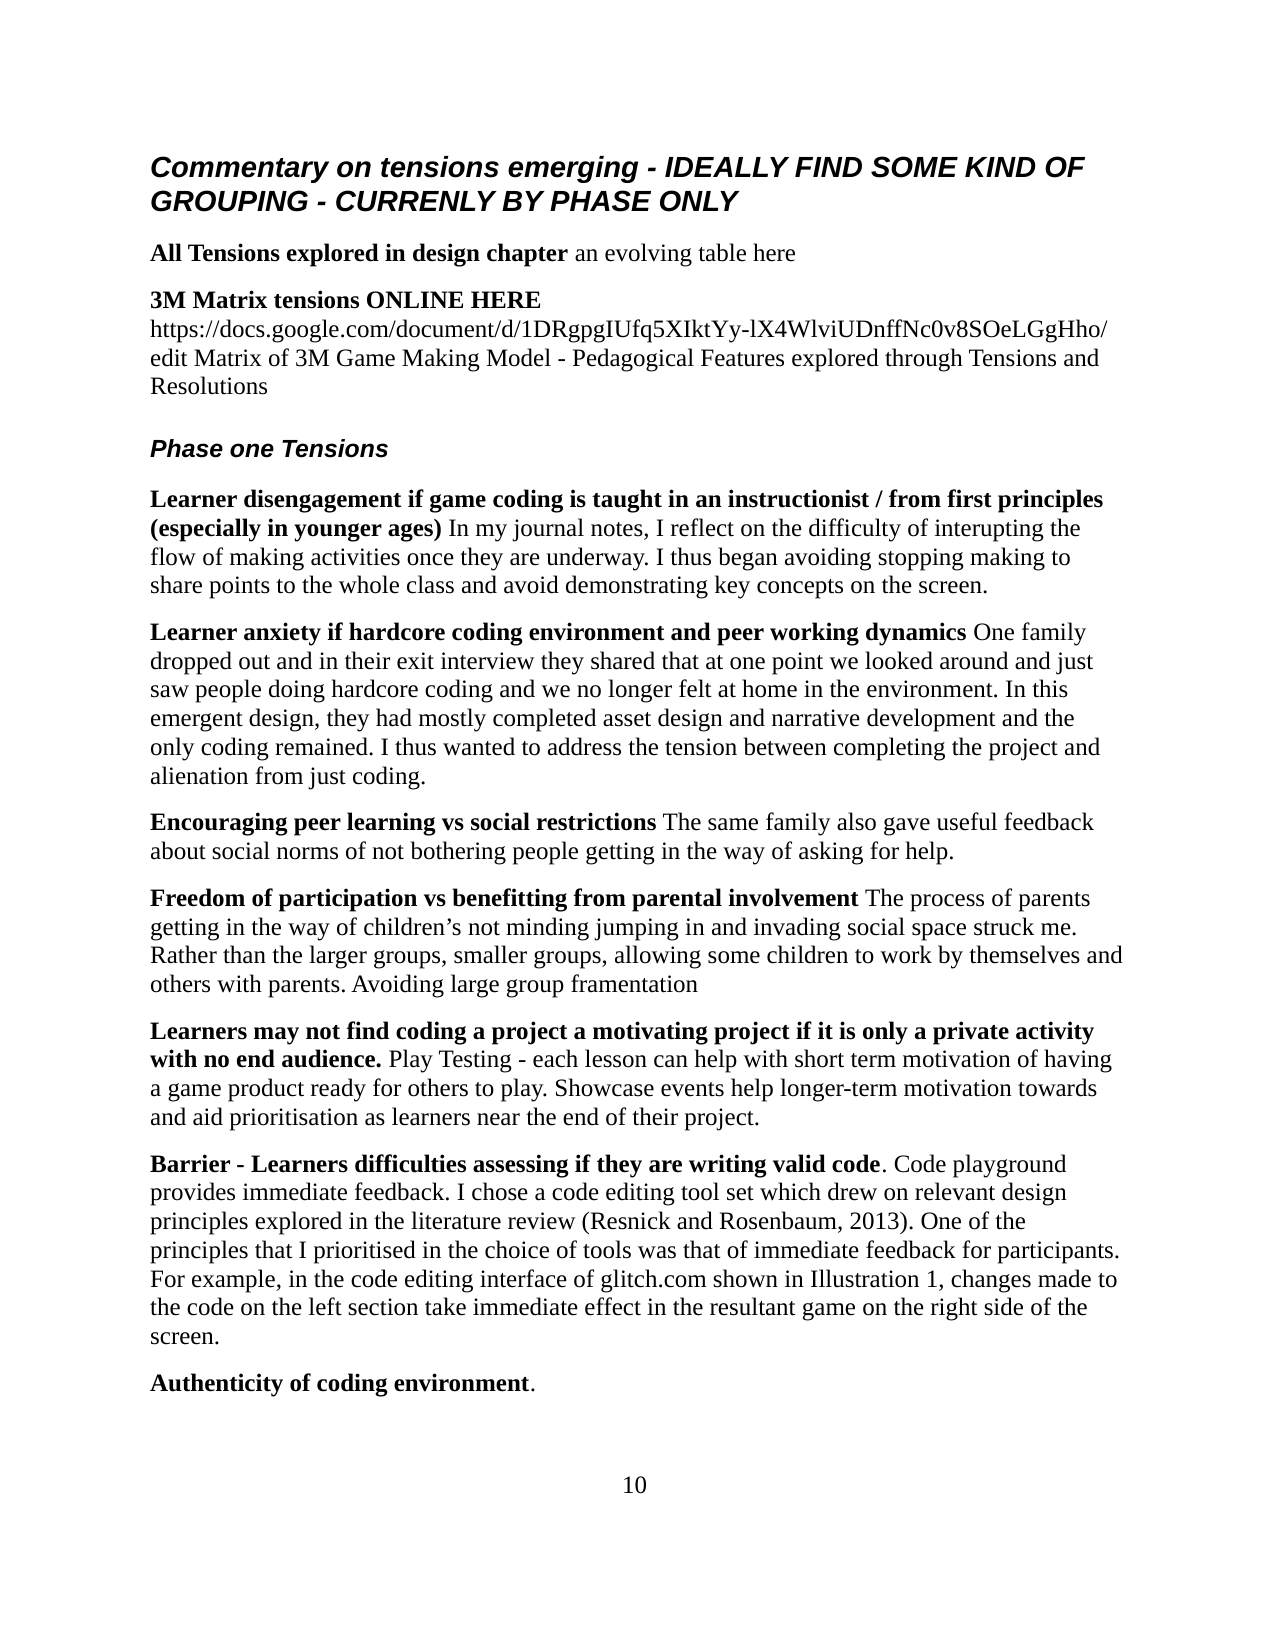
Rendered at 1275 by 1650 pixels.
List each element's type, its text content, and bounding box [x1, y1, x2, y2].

text Encouraging peer learning vs social restrictions The same family also gave useful feedback about social norms of not bothering people getting in the way of asking for help. [150, 807, 1125, 865]
subtitle Phase one Tensions [150, 434, 1125, 463]
text Learner disengagement if game coding is taught in an instructionist / from first principles (especially in younger ages) In my journal notes, I reflect on the difficulty of interupting the flow of making activities once they are underway. I thus began avoiding stopping making to share points to the whole class and avoid demonstrating key concepts on the screen. [150, 484, 1125, 599]
text Authenticity of coding environment. [150, 1368, 1125, 1397]
text Barrier - Learners difficulties assessing if they are writing valid code. Code playground provides immediate feedback. I chose a code editing tool set which drew on relevant design principles explored in the literature review (Resnick and Rosenbaum, 2013). One of the principles that I prioritised in the choice of tools was that of immediate feedback for participants. For example, in the code editing interface of glitch.com shown in Illustration 1, changes made to the code on the left section take immediate effect in the resultant game on the right side of the screen. [150, 1149, 1125, 1350]
text All Tensions explored in design chapter an evolving table here [150, 238, 1125, 267]
text Learner anxiety if hardcore coding environment and peer working dynamics One family dropped out and in their exit interview they shared that at one point we looked around and just saw people doing hardcore coding and we no longer felt at home in the environment. In this emergent design, they had mostly completed asset design and narrative development and the only coding remained. I thus wanted to address the tension between completing the project and alienation from just coding. [150, 617, 1125, 789]
subtitle Commentary on tensions emerging - IDEALLY FIND SOME KIND OF GROUPING - CURRENLY BY PHASE ONLY [150, 150, 1125, 217]
text 3M Matrix tensions ONLINE HERE https://docs.google.com/document/d/1DRgpgIUfq5XIktYy-lX4WlviUDnffNc0v8SOeLGgHho/edit Matrix of 3M Game Making Model - Pedagogical Features explored through Tensions and Resolutions [150, 285, 1125, 400]
text Learners may not find coding a project a motivating project if it is only a private activity with no end audience. Play Testing - each lesson can help with short term motivation of having a game product ready for others to play. Showcase events help longer-term motivation towards and aid prioritisation as learners near the end of their project. [150, 1016, 1125, 1131]
text Freedom of participation vs benefitting from parental involvement The process of parents getting in the way of children’s not minding jumping in and invading social space struck me. Rather than the larger groups, smaller groups, allowing some children to work by themselves and others with parents. Avoiding large group framentation [150, 883, 1125, 998]
